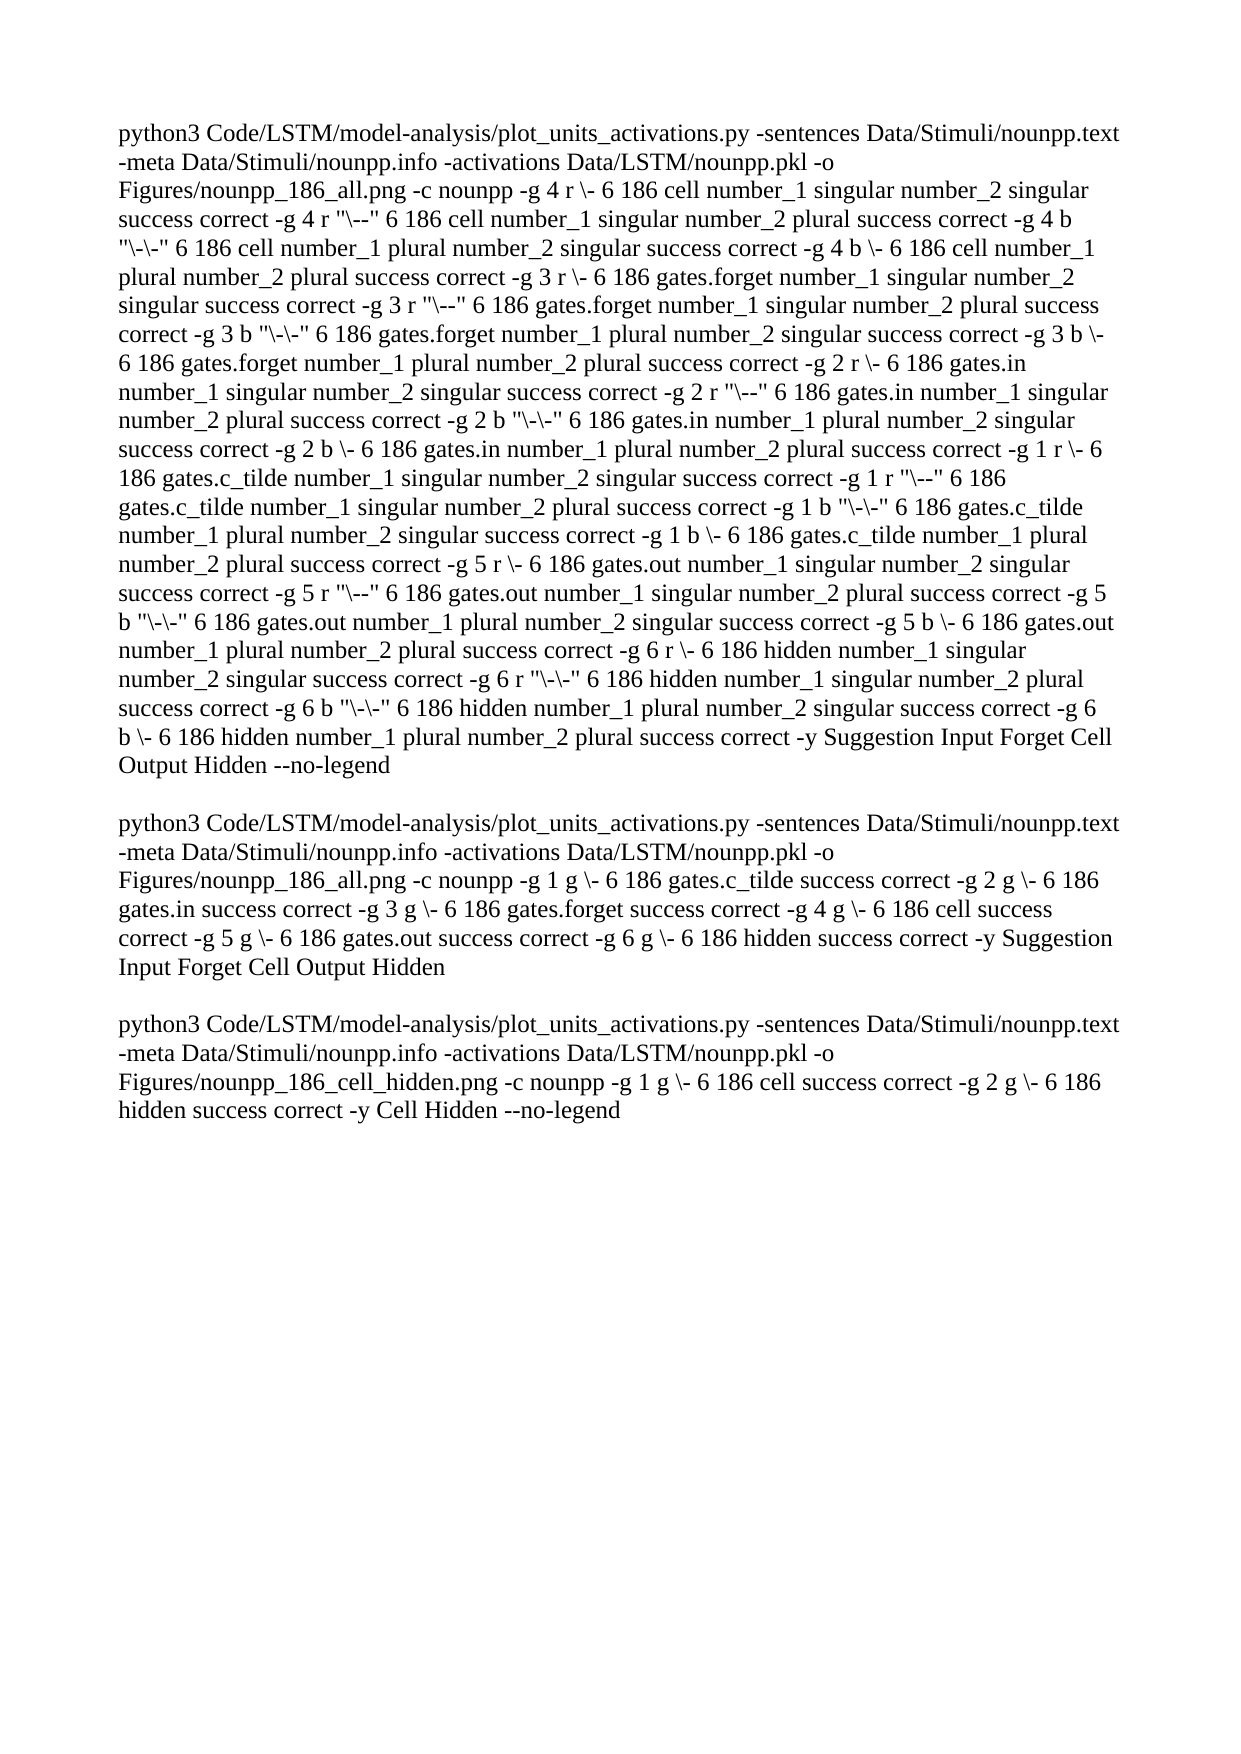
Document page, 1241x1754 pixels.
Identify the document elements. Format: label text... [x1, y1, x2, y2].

text python3 Code/LSTM/model-analysis/plot_units_activations.py -sentences Data/Stimuli/nounpp.text -meta Data/Stimuli/nounpp.info -activations Data/LSTM/nounpp.pkl -o Figures/nounpp_186_all.png -c nounpp -g 1 g \- 6 186 gates.c_tilde success correct -g 2 g \- 6 186 gates.in success correct -g 3 g \- 6 186 gates.forget success correct -g 4 g \- 6 186 cell success correct -g 5 g \- 6 186 gates.out success correct -g 6 g \- 6 186 hidden success correct -y Suggestion Input Forget Cell Output Hidden [118, 808, 1122, 981]
text python3 Code/LSTM/model-analysis/plot_units_activations.py -sentences Data/Stimuli/nounpp.text -meta Data/Stimuli/nounpp.info -activations Data/LSTM/nounpp.pkl -o Figures/nounpp_186_all.png -c nounpp -g 4 r \- 6 186 cell number_1 singular number_2 singular success correct -g 4 r "\--" 6 186 cell number_1 singular number_2 plural success correct -g 4 b "\-\-" 6 186 cell number_1 plural number_2 singular success correct -g 4 b \- 6 186 cell number_1 plural number_2 plural success correct -g 3 r \- 6 186 gates.forget number_1 singular number_2 singular success correct -g 3 r "\--" 6 186 gates.forget number_1 singular number_2 plural success correct -g 3 b "\-\-" 6 186 gates.forget number_1 plural number_2 singular success correct -g 3 b \- 6 186 gates.forget number_1 plural number_2 plural success correct -g 2 r \- 6 186 gates.in number_1 singular number_2 singular success correct -g 2 r "\--" 6 186 gates.in number_1 singular number_2 plural success correct -g 2 b "\-\-" 6 186 gates.in number_1 plural number_2 singular success correct -g 2 b \- 6 186 gates.in number_1 plural number_2 plural success correct -g 1 r \- 6 186 gates.c_tilde number_1 singular number_2 singular success correct -g 1 r "\--" 6 186 gates.c_tilde number_1 singular number_2 plural success correct -g 1 b "\-\-" 6 186 gates.c_tilde number_1 plural number_2 singular success correct -g 1 b \- 6 186 gates.c_tilde number_1 plural number_2 plural success correct -g 5 r \- 6 186 gates.out number_1 singular number_2 singular success correct -g 5 r "\--" 6 186 gates.out number_1 singular number_2 plural success correct -g 5 b "\-\-" 6 186 gates.out number_1 plural number_2 singular success correct -g 5 b \- 6 186 gates.out number_1 plural number_2 plural success correct -g 6 r \- 6 186 hidden number_1 singular number_2 singular success correct -g 6 r "\-\-" 6 186 hidden number_1 singular number_2 plural success correct -g 6 b "\-\-" 6 186 hidden number_1 plural number_2 singular success correct -g 6 b \- 6 186 hidden number_1 plural number_2 plural success correct -y Suggestion Input Forget Cell Output Hidden --no-legend [118, 118, 1122, 779]
text python3 Code/LSTM/model-analysis/plot_units_activations.py -sentences Data/Stimuli/nounpp.text -meta Data/Stimuli/nounpp.info -activations Data/LSTM/nounpp.pkl -o Figures/nounpp_186_cell_hidden.png -c nounpp -g 1 g \- 6 186 cell success correct -g 2 g \- 6 186 hidden success correct -y Cell Hidden --no-legend [118, 1009, 1122, 1124]
